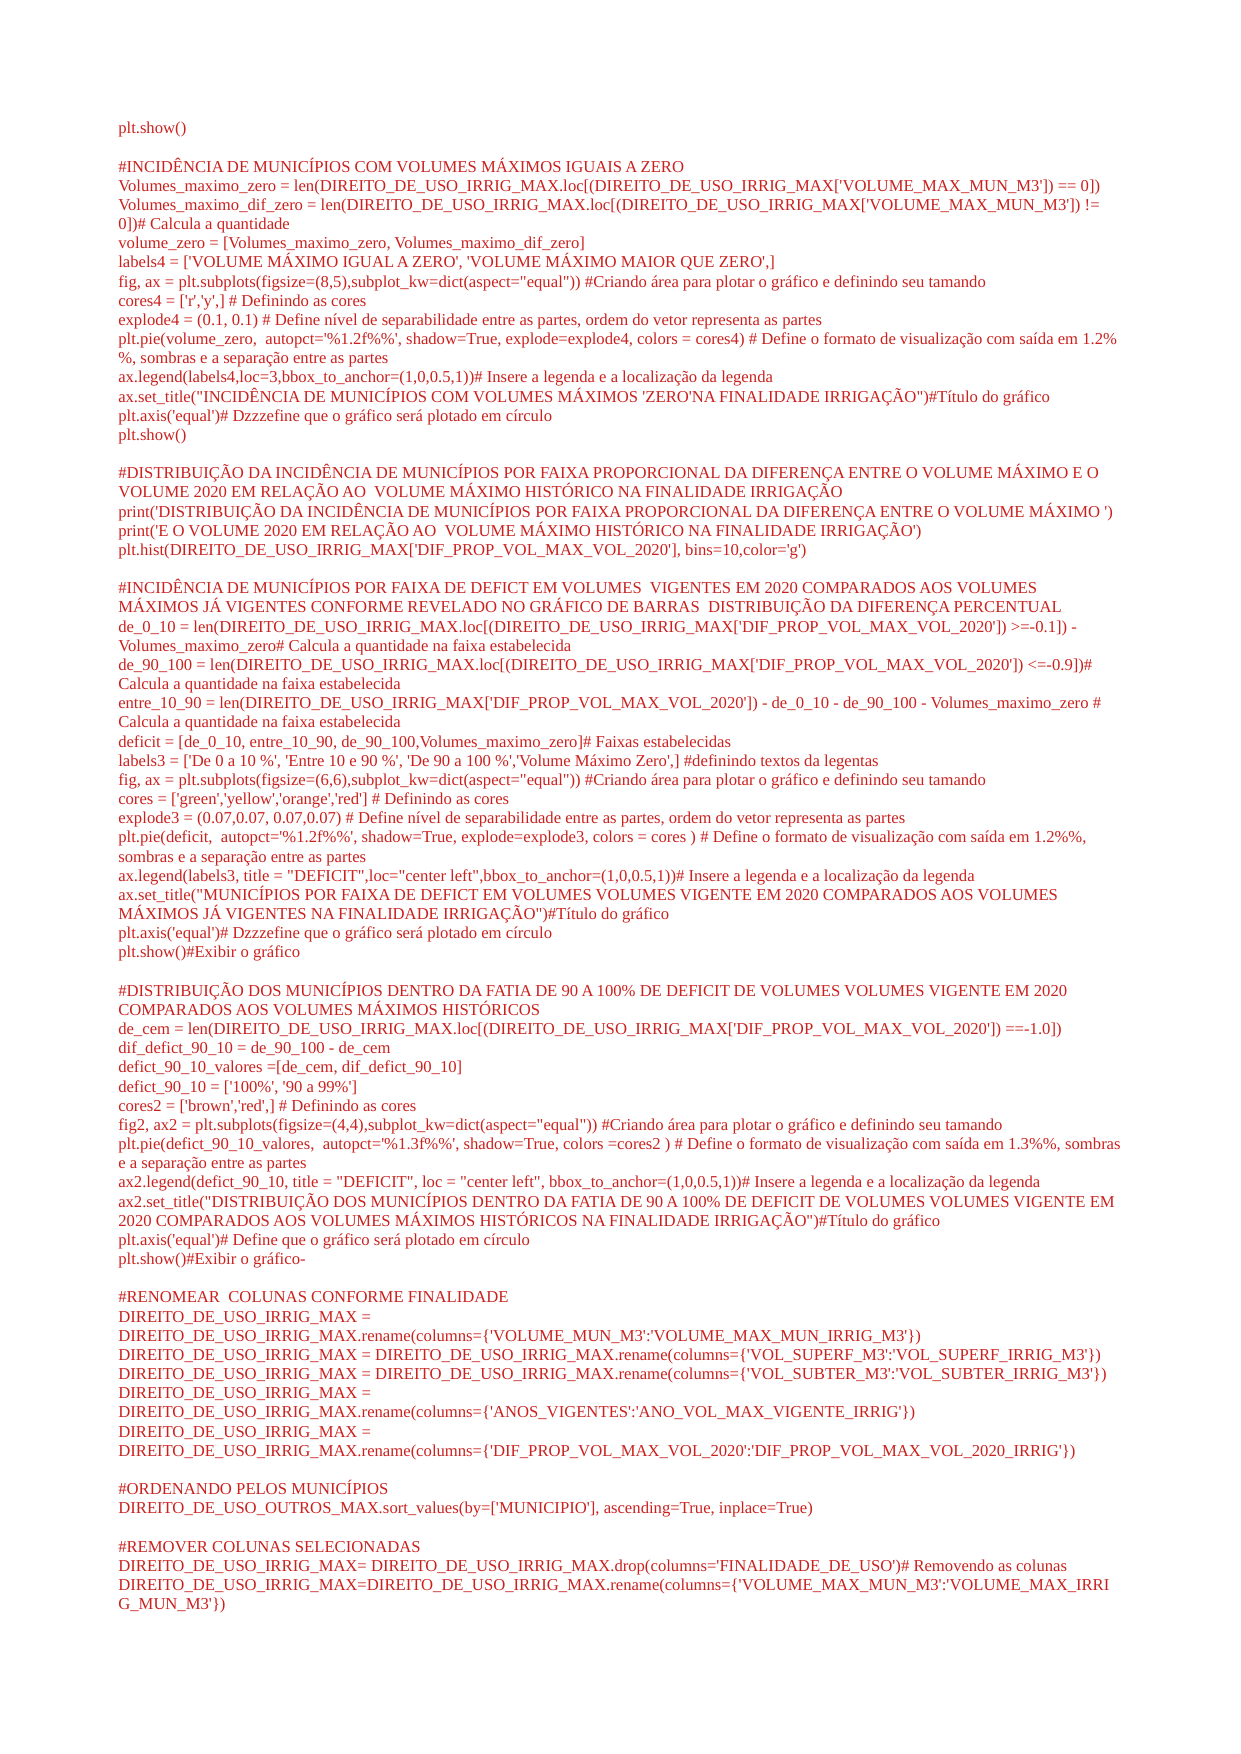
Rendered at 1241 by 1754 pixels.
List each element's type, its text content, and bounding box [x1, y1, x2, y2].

text DIREITO_DE_USO_IRRIG_MAX = DIREITO_DE_USO_IRRIG_MAX.rename(columns={'ANOS_VIGENTES':'ANO_VOL_MAX_VIGENTE_IRRIG'}) [118, 1383, 1122, 1421]
text cores = ['green','yellow','orange','red'] # Definindo as cores [118, 789, 1122, 808]
text ax2.set_title("DISTRIBUIÇÃO DOS MUNICÍPIOS DENTRO DA FATIA DE 90 A 100% DE DEFICIT DE VOLUMES VOLUMES VIGENTE EM 2020 COMPARADOS AOS VOLUMES MÁXIMOS HISTÓRICOS NA FINALIDADE IRRIGAÇÃO")#Título do gráfico [118, 1191, 1122, 1230]
text ax.set_title("MUNICÍPIOS POR FAIXA DE DEFICT EM VOLUMES VOLUMES VIGENTE EM 2020 COMPARADOS AOS VOLUMES MÁXIMOS JÁ VIGENTES NA FINALIDADE IRRIGAÇÃO")#Título do gráfico [118, 885, 1122, 923]
text DIREITO_DE_USO_IRRIG_MAX=DIREITO_DE_USO_IRRIG_MAX.rename(columns={'VOLUME_MAX_MUN_M3':'VOLUME_MAX_IRRIG_MUN_M3'}) [118, 1575, 1122, 1613]
text defict_90_10_valores =[de_cem, dif_defict_90_10] [118, 1057, 1122, 1076]
text cores4 = ['r','y',] # Definindo as cores [118, 291, 1122, 310]
text Volumes_maximo_zero = len(DIREITO_DE_USO_IRRIG_MAX.loc[(DIREITO_DE_USO_IRRIG_MAX['VOLUME_MAX_MUN_M3']) == 0]) [118, 176, 1122, 195]
text DIREITO_DE_USO_IRRIG_MAX = DIREITO_DE_USO_IRRIG_MAX.rename(columns={'VOL_SUBTER_M3':'VOL_SUBTER_IRRIG_M3'}) [118, 1364, 1122, 1383]
text ax.set_title("INCIDÊNCIA DE MUNICÍPIOS COM VOLUMES MÁXIMOS 'ZERO'NA FINALIDADE IRRIGAÇÃO")#Título do gráfico [118, 386, 1122, 406]
text DIREITO_DE_USO_IRRIG_MAX = DIREITO_DE_USO_IRRIG_MAX.rename(columns={'VOL_SUPERF_M3':'VOL_SUPERF_IRRIG_M3'}) [118, 1345, 1122, 1364]
text cores2 = ['brown','red',] # Definindo as cores [118, 1096, 1122, 1115]
text fig, ax = plt.subplots(figsize=(6,6),subplot_kw=dict(aspect="equal")) #Criando área para plotar o gráfico e definindo seu tamando [118, 770, 1122, 789]
text #RENOMEAR COLUNAS CONFORME FINALIDADE [118, 1287, 1122, 1306]
text #ORDENANDO PELOS MUNICÍPIOS [118, 1479, 1122, 1498]
text Volumes_maximo_dif_zero = len(DIREITO_DE_USO_IRRIG_MAX.loc[(DIREITO_DE_USO_IRRIG_MAX['VOLUME_MAX_MUN_M3']) != 0])# Calcula a quantidade [118, 195, 1122, 233]
text de_90_100 = len(DIREITO_DE_USO_IRRIG_MAX.loc[(DIREITO_DE_USO_IRRIG_MAX['DIF_PROP_VOL_MAX_VOL_2020']) <=-0.9])# Calcula a quantidade na faixa estabelecida [118, 655, 1122, 693]
text plt.show() [118, 425, 1122, 444]
text #DISTRIBUIÇÃO DA INCIDÊNCIA DE MUNICÍPIOS POR FAIXA PROPORCIONAL DA DIFERENÇA ENTRE O VOLUME MÁXIMO E O VOLUME 2020 EM RELAÇÃO AO VOLUME MÁXIMO HISTÓRICO NA FINALIDADE IRRIGAÇÃO [118, 463, 1122, 501]
text entre_10_90 = len(DIREITO_DE_USO_IRRIG_MAX['DIF_PROP_VOL_MAX_VOL_2020']) - de_0_10 - de_90_100 - Volumes_maximo_zero # Calcula a quantidade na faixa estabelecida [118, 693, 1122, 731]
text DIREITO_DE_USO_IRRIG_MAX = DIREITO_DE_USO_IRRIG_MAX.rename(columns={'VOLUME_MUN_M3':'VOLUME_MAX_MUN_IRRIG_M3'}) [118, 1306, 1122, 1345]
text print('DISTRIBUIÇÃO DA INCIDÊNCIA DE MUNICÍPIOS POR FAIXA PROPORCIONAL DA DIFERENÇA ENTRE O VOLUME MÁXIMO ') [118, 501, 1122, 521]
text fig, ax = plt.subplots(figsize=(8,5),subplot_kw=dict(aspect="equal")) #Criando área para plotar o gráfico e definindo seu tamando [118, 271, 1122, 291]
text volume_zero = [Volumes_maximo_zero, Volumes_maximo_dif_zero] [118, 233, 1122, 252]
text plt.axis('equal')# Dzzzefine que o gráfico será plotado em círculo [118, 923, 1122, 942]
text de_0_10 = len(DIREITO_DE_USO_IRRIG_MAX.loc[(DIREITO_DE_USO_IRRIG_MAX['DIF_PROP_VOL_MAX_VOL_2020']) >=-0.1]) - Volumes_maximo_zero# Calcula a quantidade na faixa estabelecida [118, 616, 1122, 655]
text DIREITO_DE_USO_IRRIG_MAX = DIREITO_DE_USO_IRRIG_MAX.rename(columns={'DIF_PROP_VOL_MAX_VOL_2020':'DIF_PROP_VOL_MAX_VOL_2020_IRRIG'}) [118, 1421, 1122, 1460]
text explode3 = (0.07,0.07, 0.07,0.07) # Define nível de separabilidade entre as partes, ordem do vetor representa as partes [118, 808, 1122, 827]
text plt.axis('equal')# Define que o gráfico será plotado em círculo [118, 1230, 1122, 1249]
text dif_defict_90_10 = de_90_100 - de_cem [118, 1038, 1122, 1057]
text plt.show()#Exibir o gráfico [118, 942, 1122, 961]
text fig2, ax2 = plt.subplots(figsize=(4,4),subplot_kw=dict(aspect="equal")) #Criando área para plotar o gráfico e definindo seu tamando [118, 1115, 1122, 1134]
text plt.show()#Exibir o gráfico- [118, 1249, 1122, 1268]
text defict_90_10 = ['100%', '90 a 99%'] [118, 1076, 1122, 1096]
text ax.legend(labels3, title = "DEFICIT",loc="center left",bbox_to_anchor=(1,0,0.5,1))# Insere a legenda e a localização da legenda [118, 866, 1122, 885]
text plt.pie(deficit, autopct='%1.2f%%', shadow=True, explode=explode3, colors = cores ) # Define o formato de visualização com saída em 1.2%%, sombras e a separação entre as partes [118, 827, 1122, 866]
text print('E O VOLUME 2020 EM RELAÇÃO AO VOLUME MÁXIMO HISTÓRICO NA FINALIDADE IRRIGAÇÃO') [118, 521, 1122, 540]
text #DISTRIBUIÇÃO DOS MUNICÍPIOS DENTRO DA FATIA DE 90 A 100% DE DEFICIT DE VOLUMES VOLUMES VIGENTE EM 2020 COMPARADOS AOS VOLUMES MÁXIMOS HISTÓRICOS [118, 981, 1122, 1019]
text #INCIDÊNCIA DE MUNICÍPIOS COM VOLUMES MÁXIMOS IGUAIS A ZERO [118, 156, 1122, 176]
text de_cem = len(DIREITO_DE_USO_IRRIG_MAX.loc[(DIREITO_DE_USO_IRRIG_MAX['DIF_PROP_VOL_MAX_VOL_2020']) ==-1.0]) [118, 1019, 1122, 1038]
text #REMOVER COLUNAS SELECIONADAS [118, 1536, 1122, 1556]
text plt.show() [118, 118, 1122, 137]
text #INCIDÊNCIA DE MUNICÍPIOS POR FAIXA DE DEFICT EM VOLUMES VIGENTES EM 2020 COMPARADOS AOS VOLUMES MÁXIMOS JÁ VIGENTES CONFORME REVELADO NO GRÁFICO DE BARRAS DISTRIBUIÇÃO DA DIFERENÇA PERCENTUAL [118, 578, 1122, 616]
text DIREITO_DE_USO_OUTROS_MAX.sort_values(by=['MUNICIPIO'], ascending=True, inplace=True) [118, 1498, 1122, 1517]
text ax.legend(labels4,loc=3,bbox_to_anchor=(1,0,0.5,1))# Insere a legenda e a localização da legenda [118, 367, 1122, 386]
text explode4 = (0.1, 0.1) # Define nível de separabilidade entre as partes, ordem do vetor representa as partes [118, 310, 1122, 329]
text deficit = [de_0_10, entre_10_90, de_90_100,Volumes_maximo_zero]# Faixas estabelecidas [118, 731, 1122, 751]
text plt.pie(defict_90_10_valores, autopct='%1.3f%%', shadow=True, colors =cores2 ) # Define o formato de visualização com saída em 1.3%%, sombras e a separação entre as partes [118, 1134, 1122, 1172]
text plt.pie(volume_zero, autopct='%1.2f%%', shadow=True, explode=explode4, colors = cores4) # Define o formato de visualização com saída em 1.2%%, sombras e a separação entre as partes [118, 329, 1122, 367]
text plt.hist(DIREITO_DE_USO_IRRIG_MAX['DIF_PROP_VOL_MAX_VOL_2020'], bins=10,color='g') [118, 540, 1122, 559]
text plt.axis('equal')# Dzzzefine que o gráfico será plotado em círculo [118, 406, 1122, 425]
text labels4 = ['VOLUME MÁXIMO IGUAL A ZERO', 'VOLUME MÁXIMO MAIOR QUE ZERO',] [118, 252, 1122, 271]
text DIREITO_DE_USO_IRRIG_MAX= DIREITO_DE_USO_IRRIG_MAX.drop(columns='FINALIDADE_DE_USO')# Removendo as colunas [118, 1556, 1122, 1575]
text ax2.legend(defict_90_10, title = "DEFICIT", loc = "center left", bbox_to_anchor=(1,0,0.5,1))# Insere a legenda e a localização da legenda [118, 1172, 1122, 1191]
text labels3 = ['De 0 a 10 %', 'Entre 10 e 90 %', 'De 90 a 100 %','Volume Máximo Zero',] #definindo textos da legentas [118, 751, 1122, 770]
